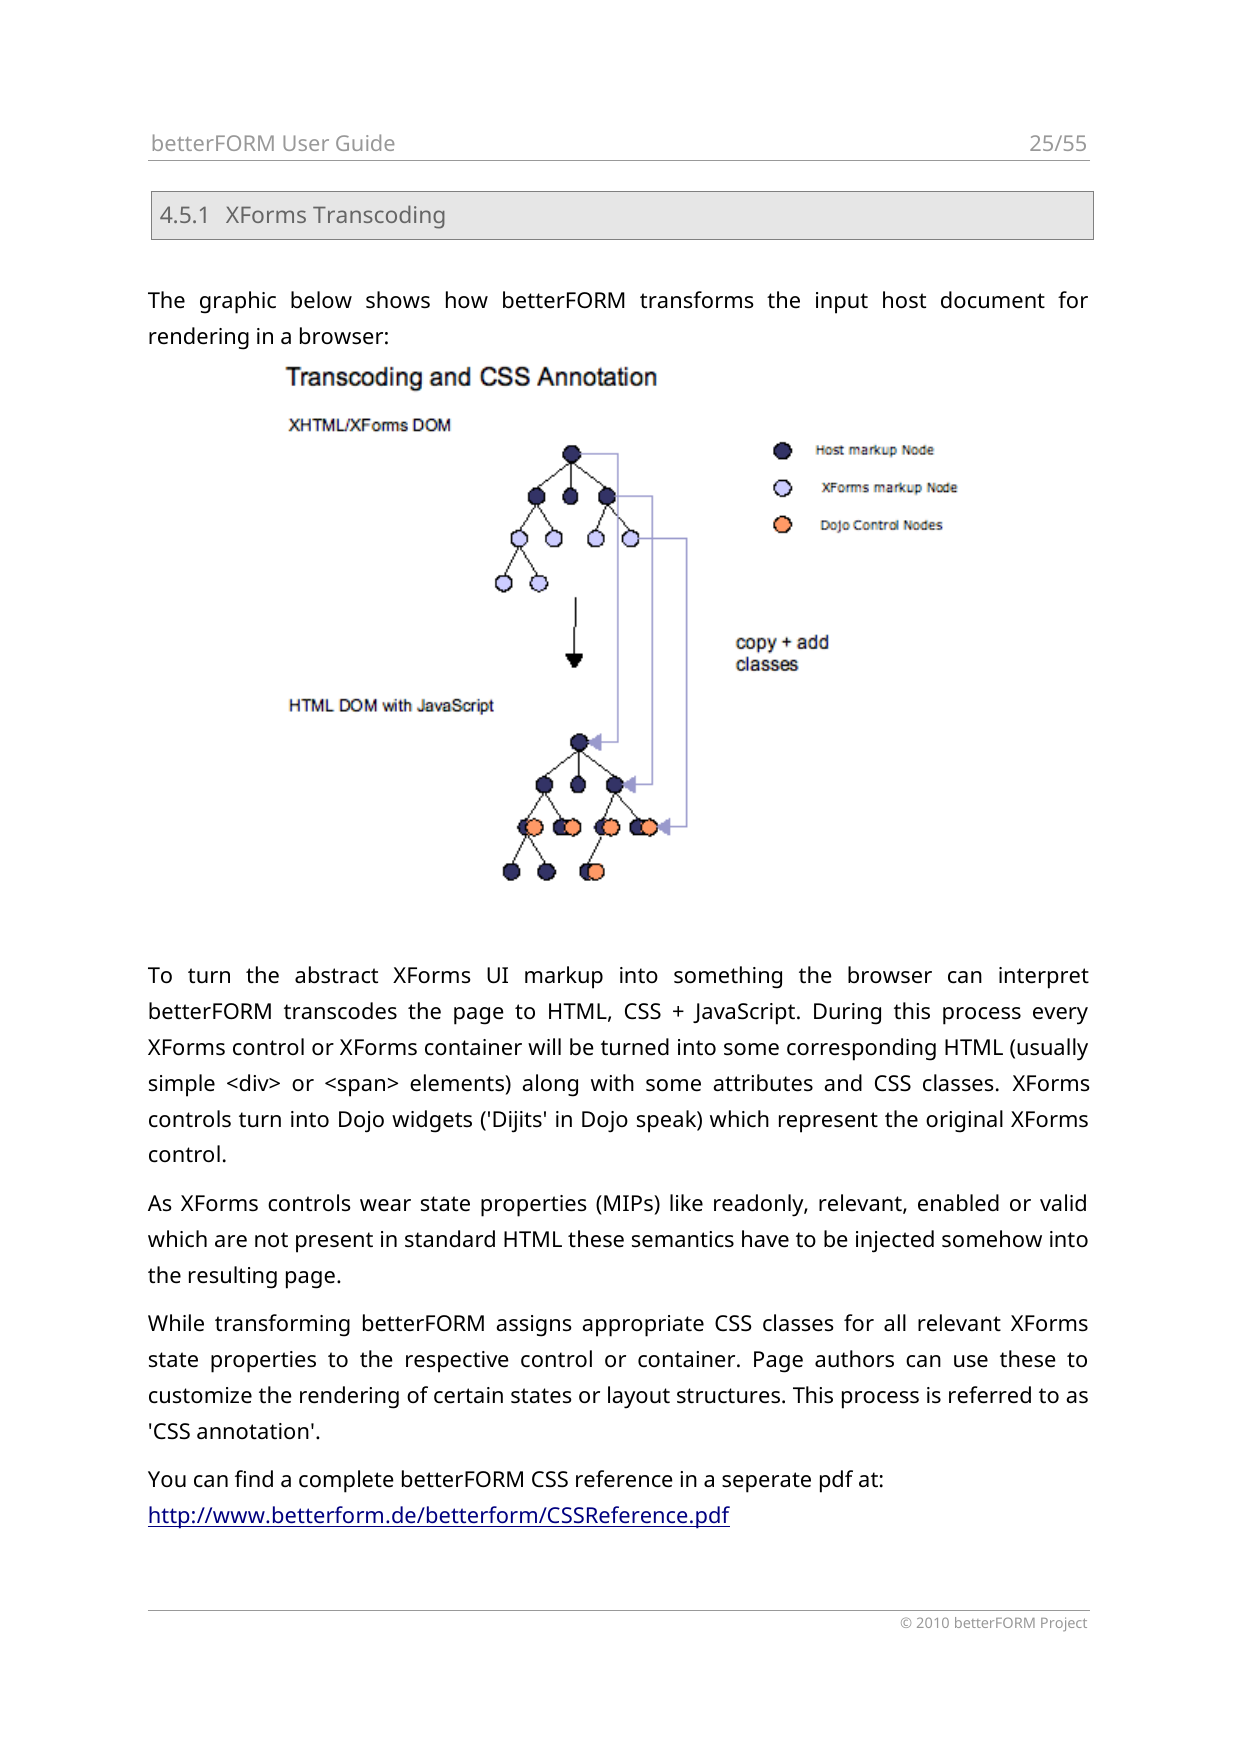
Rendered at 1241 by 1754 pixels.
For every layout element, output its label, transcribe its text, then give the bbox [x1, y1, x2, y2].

text The graphic below shows how betterFORM transforms the input host document for rendering in a browser: [148, 285, 1090, 351]
picture [261, 350, 980, 906]
text You can find a complete betterFORM CSS reference in a seperate pdf at: http://www.betterform.de/betterform/CSSReference.pdf [148, 1464, 1090, 1530]
subtitle XForms Transcoding [152, 192, 1093, 239]
text To turn the abstract XForms UI markup into something the browser can interpret betterFORM transcodes the page to HTML, CSS + JavaScript. During this process every XForms control or XForms container will be turned into some corresponding HTML (usually simple <div> or <span> elements) along with some attributes and CSS classes. XForms controls turn into Dojo widgets ('Dijits' in Dojo speak) which represent the original XForms control. [148, 960, 1090, 1169]
text As XForms controls wear state properties (MIPs) like readonly, relevant, enabled or valid which are not present in standard HTML these semantics have to be injected somehow into the resulting page. [148, 1188, 1090, 1290]
text While transforming betterFORM assigns appropriate CSS classes for all relevant XForms state properties to the respective control or container. Page authors can use these to customize the rendering of certain states or layout structures. This process is referred to as 'CSS annotation'. [148, 1308, 1090, 1446]
